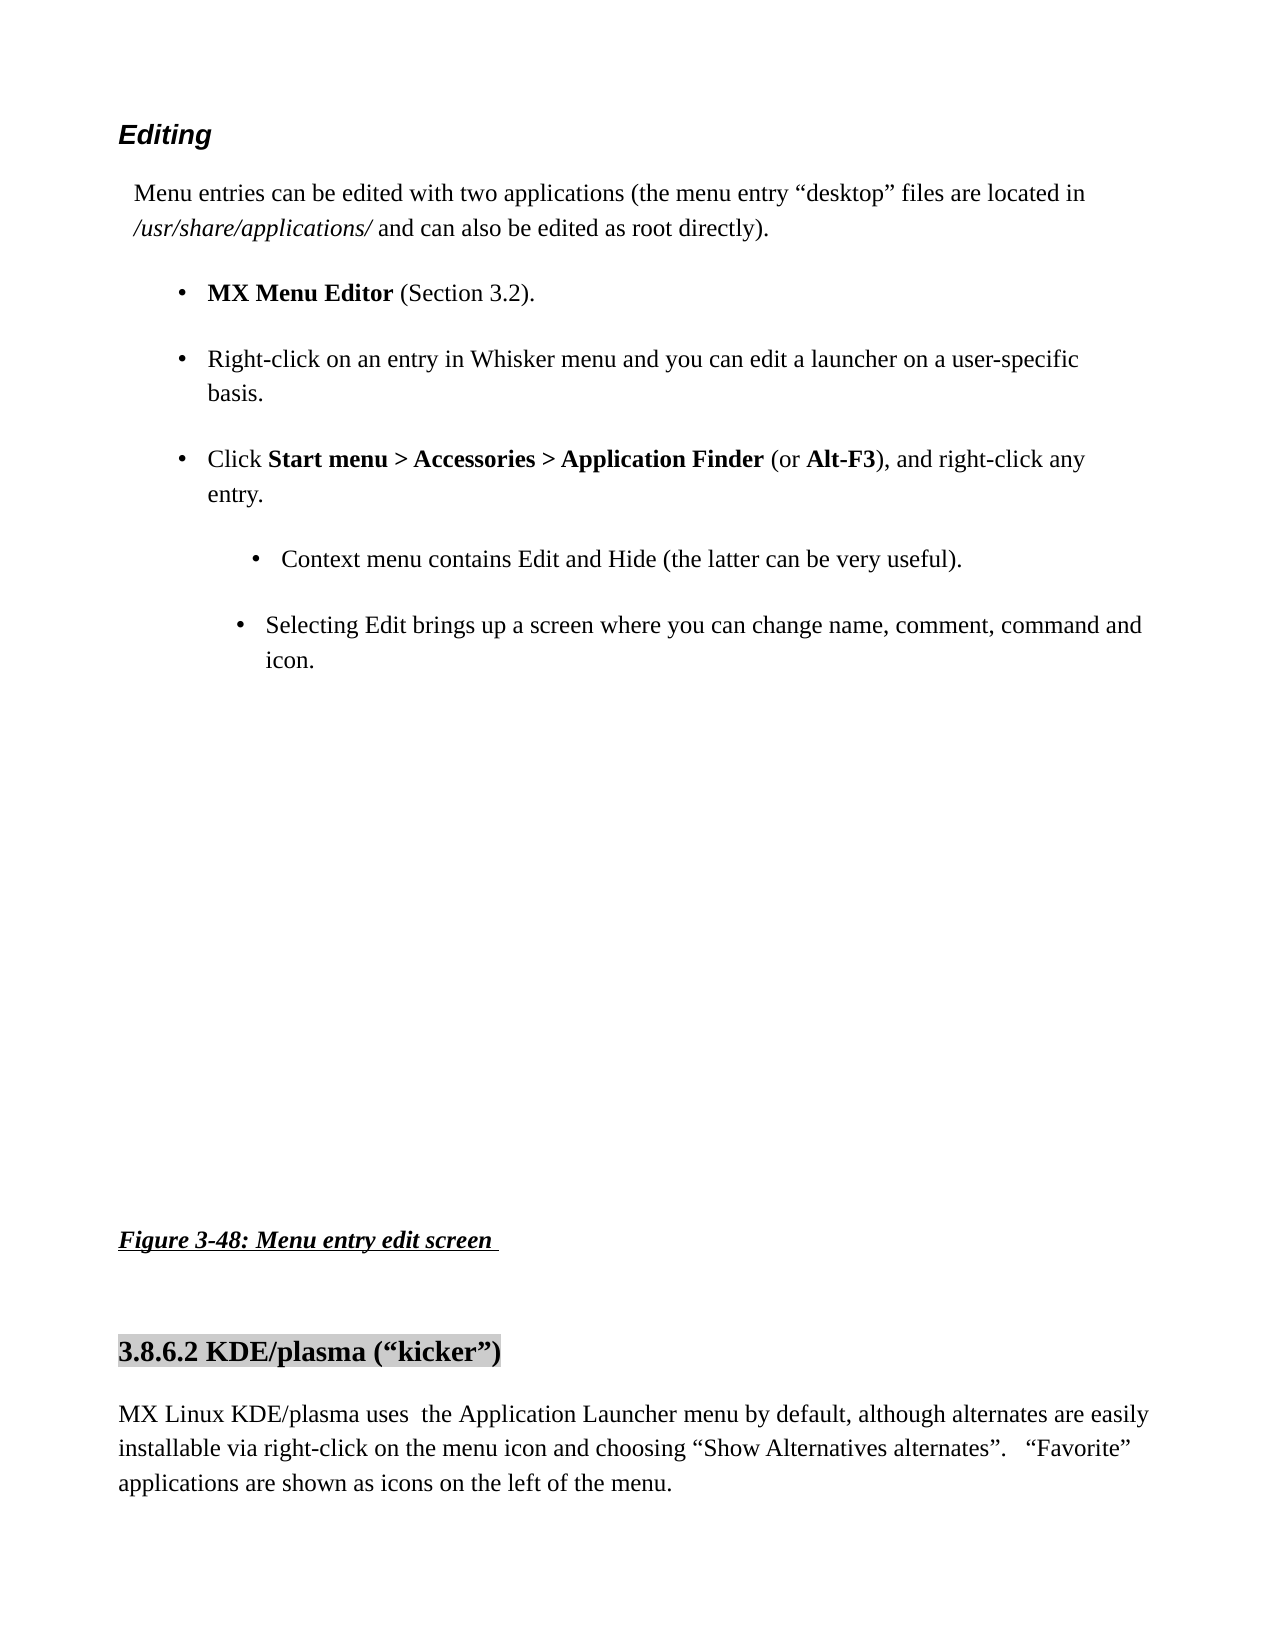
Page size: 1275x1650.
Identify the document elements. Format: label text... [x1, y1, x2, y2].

list Context menu contains Edit and Hide (the latter can be very useful). [252, 544, 1141, 573]
list Selecting Edit brings up a screen where you can change name, comment, command and icon. [236, 610, 1157, 673]
text Menu entries can be edited with two applications (the menu entry “desktop” files are located in /usr/share/applications/ and can also be edited as root directly). [134, 178, 1141, 241]
list MX Menu Editor (Section 3.2). [178, 278, 1141, 307]
subtitle Editing [118, 118, 1157, 150]
list Click Start menu > Accessories > Application Finder (or Alt-F3), and right-click any entry. [178, 444, 1141, 507]
list Right-click on an entry in Whisker menu and you can edit a launcher on a user-specific basis. [178, 344, 1141, 407]
subtitle 3.8.6.2 KDE/plasma (“kicker”) [501, 1334, 1138, 1367]
text Figure 3-48: Menu entry edit screen [118, 1225, 1157, 1253]
text MX Linux KDE/plasma uses the Application Launcher menu by default, although alternates are easily installable via right-click on the menu icon and choosing “Show Alternatives alternates”. “Favorite” applications are shown as icons on the left of the menu. [118, 1399, 1157, 1496]
